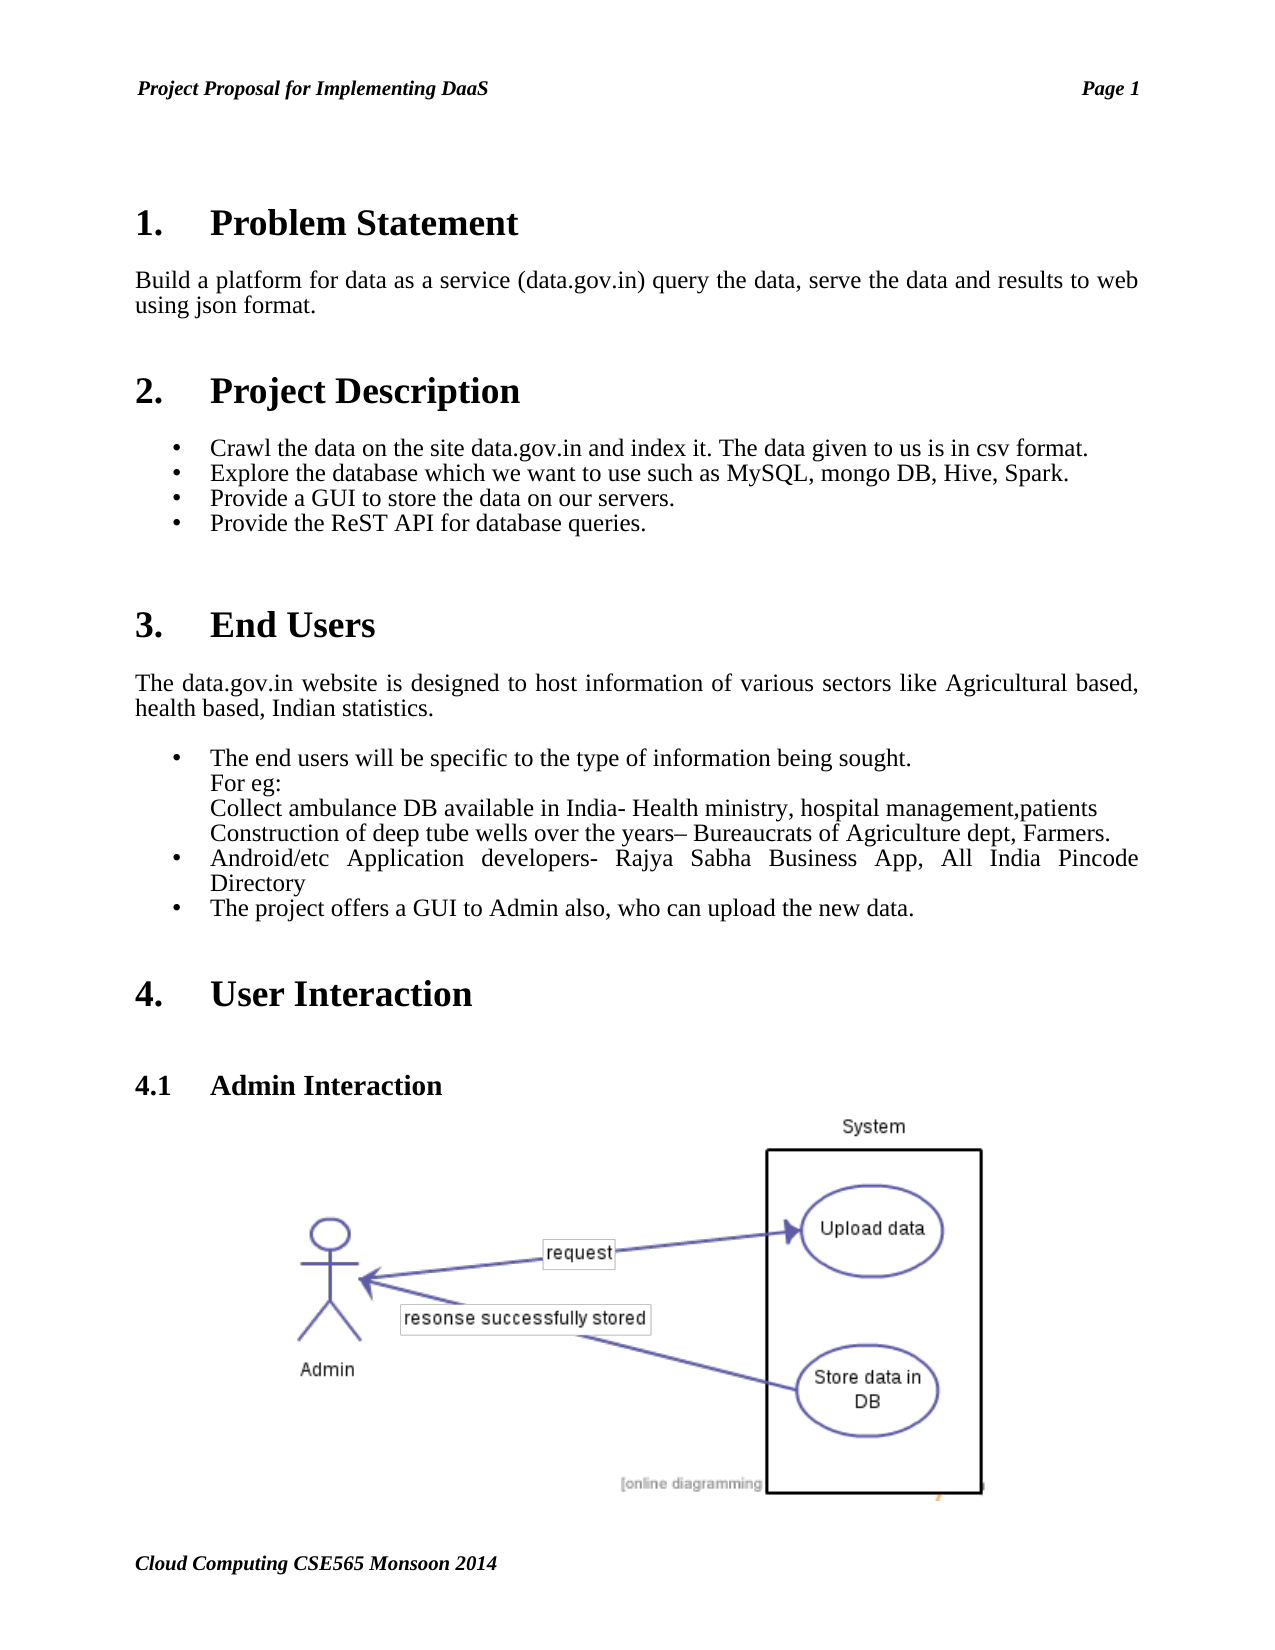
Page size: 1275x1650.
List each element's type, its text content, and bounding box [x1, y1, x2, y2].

list Crawl the data on the site data.gov.in and index it. The data given to us is in csv format. [172, 436, 1140, 461]
list Provide the ReST API for database queries. [172, 511, 1140, 536]
text Collect ambulance DB available in India- Health ministry, hospital management,patients [135, 796, 1140, 821]
list Build a platform for data as a service (data.gov.in) query the data, serve the data and results to web using json format. [135, 268, 1140, 318]
subtitle End Users [135, 603, 1140, 646]
list Android/etc Application developers- Rajya Sabha Business App, All India Pincode Directory [172, 846, 1140, 896]
picture [282, 1106, 993, 1507]
subtitle Problem Statement [135, 200, 1140, 243]
subtitle Project Description [135, 368, 1140, 411]
text Construction of deep tube wells over the years– Bureaucrats of Agriculture dept, Farmers. [135, 821, 1140, 846]
list The project offers a GUI to Admin also, who can upload the new data. [172, 896, 1140, 921]
list Explore the database which we want to use such as MySQL, mongo DB, Hive, Spark. [172, 461, 1140, 486]
text For eg: [135, 771, 1140, 796]
subtitle User Interaction [135, 971, 1140, 1014]
list Provide a GUI to store the data on our servers. [172, 486, 1140, 511]
text The data.gov.in website is designed to host information of various sectors like Agricultural based, health based, Indian statistics. [135, 671, 1140, 721]
list The end users will be specific to the type of information being sought. [172, 746, 1140, 771]
subtitle Admin Interaction [135, 1068, 1140, 1102]
